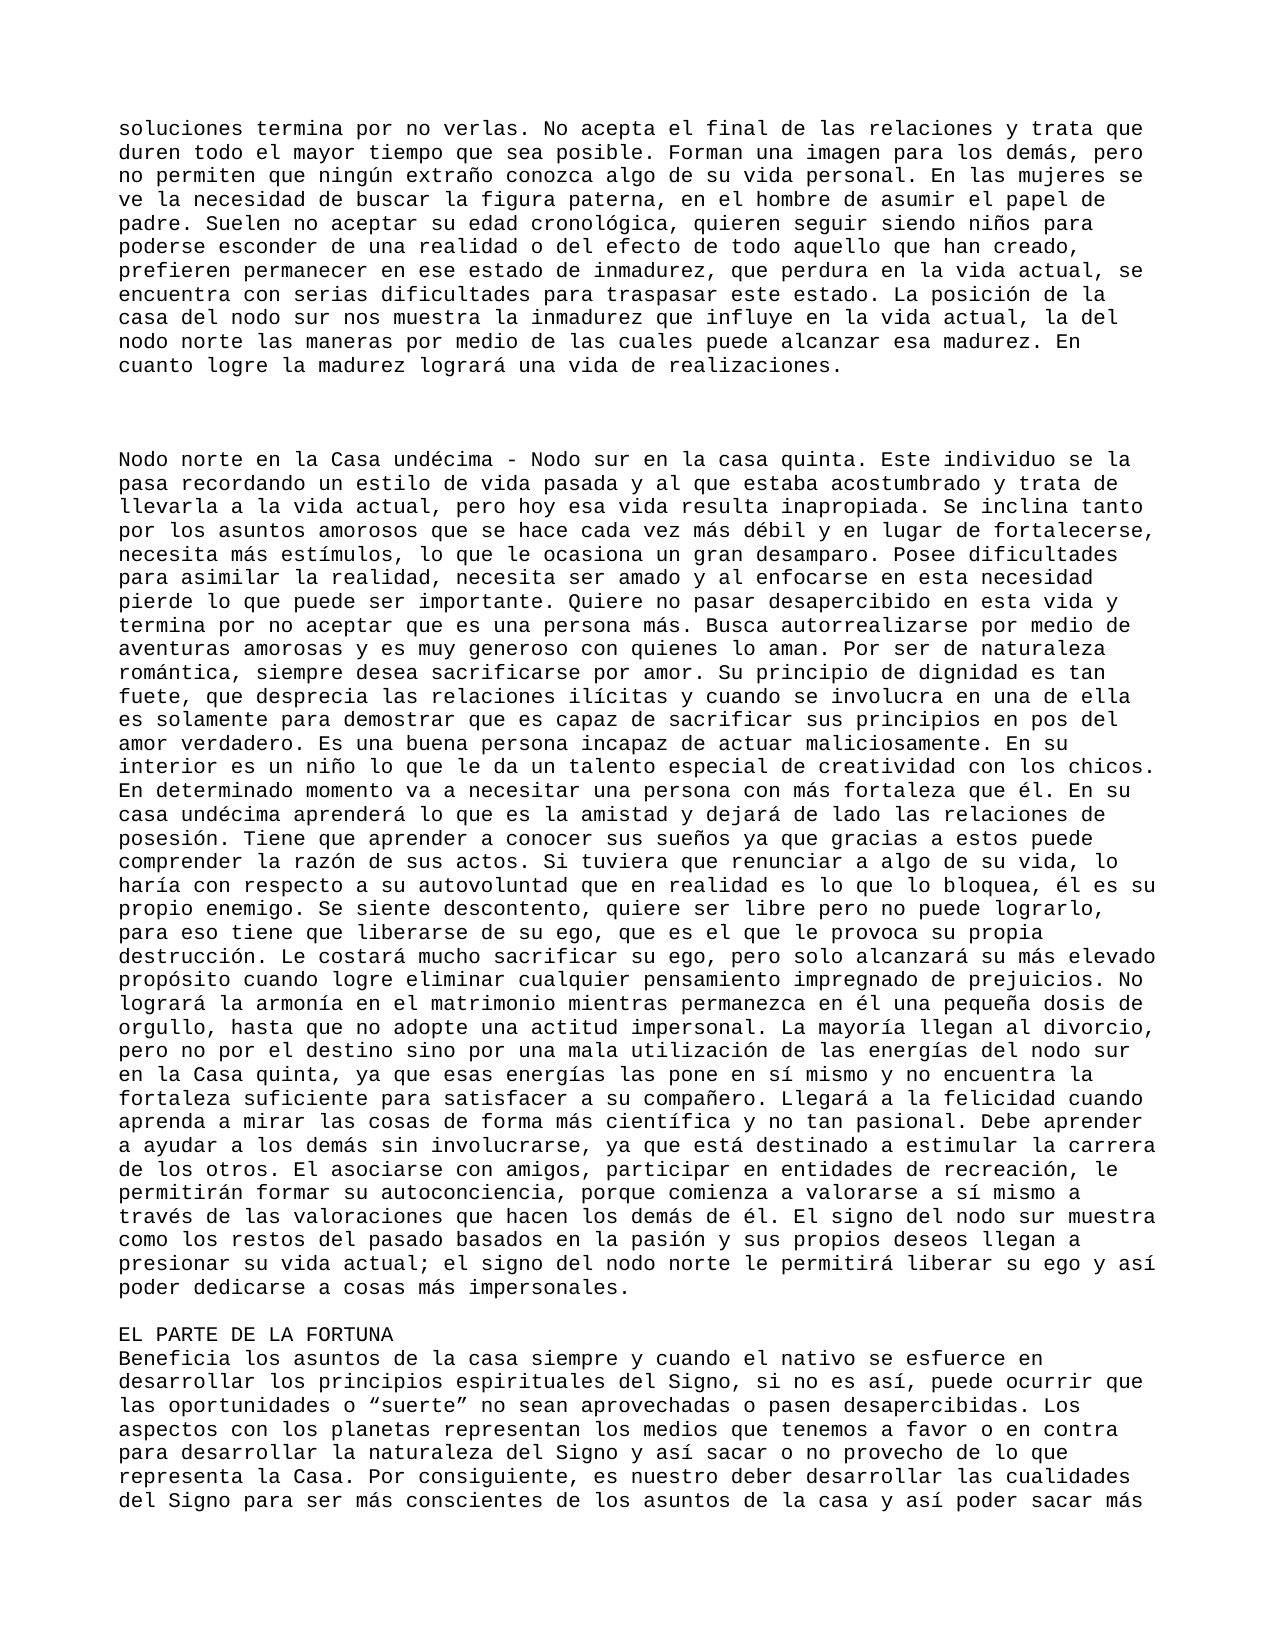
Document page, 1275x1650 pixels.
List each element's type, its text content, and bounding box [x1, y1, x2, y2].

text Nodo norte en la Casa undécima - Nodo sur en la casa quinta. Este individuo se la pasa recordando un estilo de vida pasada y al que estaba acostumbrado y trata de llevarla a la vida actual, pero hoy esa vida resulta inapropiada. Se inclina tanto por los asuntos amorosos que se hace cada vez más débil y en lugar de fortalecerse, necesita más estímulos, lo que le ocasiona un gran desamparo. Posee dificultades para asimilar la realidad, necesita ser amado y al enfocarse en esta necesidad pierde lo que puede ser importante. Quiere no pasar desapercibido en esta vida y termina por no aceptar que es una persona más. Busca autorrealizarse por medio de aventuras amorosas y es muy generoso con quienes lo aman. Por ser de naturaleza romántica, siempre desea sacrificarse por amor. Su principio de dignidad es tan fuete, que desprecia las relaciones ilícitas y cuando se involucra en una de ella es solamente para demostrar que es capaz de sacrificar sus principios en pos del amor verdadero. Es una buena persona incapaz de actuar maliciosamente. En su interior es un niño lo que le da un talento especial de creatividad con los chicos. En determinado momento va a necesitar una persona con más fortaleza que él. En su casa undécima aprenderá lo que es la amistad y dejará de lado las relaciones de posesión. Tiene que aprender a conocer sus sueños ya que gracias a estos puede comprender la razón de sus actos. Si tuviera que renunciar a algo de su vida, lo haría con respecto a su autovoluntad que en realidad es lo que lo bloquea, él es su propio enemigo. Se siente descontento, quiere ser libre pero no puede lograrlo, para eso tiene que liberarse de su ego, que es el que le provoca su propia destrucción. Le costará mucho sacrificar su ego, pero solo alcanzará su más elevado propósito cuando logre eliminar cualquier pensamiento impregnado de prejuicios. No logrará la armonía en el matrimonio mientras permanezca en él una pequeña dosis de orgullo, hasta que no adopte una actitud impersonal. La mayoría llegan al divorcio, pero no por el destino sino por una mala utilización de las energías del nodo sur en la Casa quinta, ya que esas energías las pone en sí mismo y no encuentra la fortaleza suficiente para satisfacer a su compañero. Llegará a la felicidad cuando aprenda a mirar las cosas de forma más científica y no tan pasional. Debe aprender a ayudar a los demás sin involucrarse, ya que está destinado a estimular la carrera de los otros. El asociarse con amigos, participar en entidades de recreación, le permitirán formar su autoconciencia, porque comienza a valorarse a sí mismo a través de las valoraciones que hacen los demás de él. El signo del nodo sur muestra como los restos del pasado basados en la pasión y sus propios deseos llegan a presionar su vida actual; el signo del nodo norte le permitirá liberar su ego y así poder dedicarse a cosas más impersonales. [118, 449, 1157, 1300]
text soluciones termina por no verlas. No acepta el final de las relaciones y trata que duren todo el mayor tiempo que sea posible. Forman una imagen para los demás, pero no permiten que ningún extraño conozca algo de su vida personal. En las mujeres se ve la necesidad de buscar la figura paterna, en el hombre de asumir el papel de padre. Suelen no aceptar su edad cronológica, quieren seguir siendo niños para poderse esconder de una realidad o del efecto de todo aquello que han creado, prefieren permanecer en ese estado de inmadurez, que perdura en la vida actual, se encuentra con serias dificultades para traspasar este estado. La posición de la casa del nodo sur nos muestra la inmadurez que influye en la vida actual, la del nodo norte las maneras por medio de las cuales puede alcanzar esa madurez. En cuanto logre la madurez logrará una vida de realizaciones. [118, 118, 1157, 378]
text EL PARTE DE LA FORTUNA Beneficia los asuntos de la casa siempre y cuando el nativo se esfuerce en desarrollar los principios espirituales del Signo, si no es así, puede ocurrir que las oportunidades o “suerte” no sean aprovechadas o pasen desapercibidas. Los aspectos con los planetas representan los medios que tenemos a favor o en contra para desarrollar la naturaleza del Signo y así sacar o no provecho de lo que representa la Casa. Por consiguiente, es nuestro deber desarrollar las cualidades del Signo para ser más conscientes de los asuntos de la casa y así poder sacar más [118, 1324, 1157, 1513]
